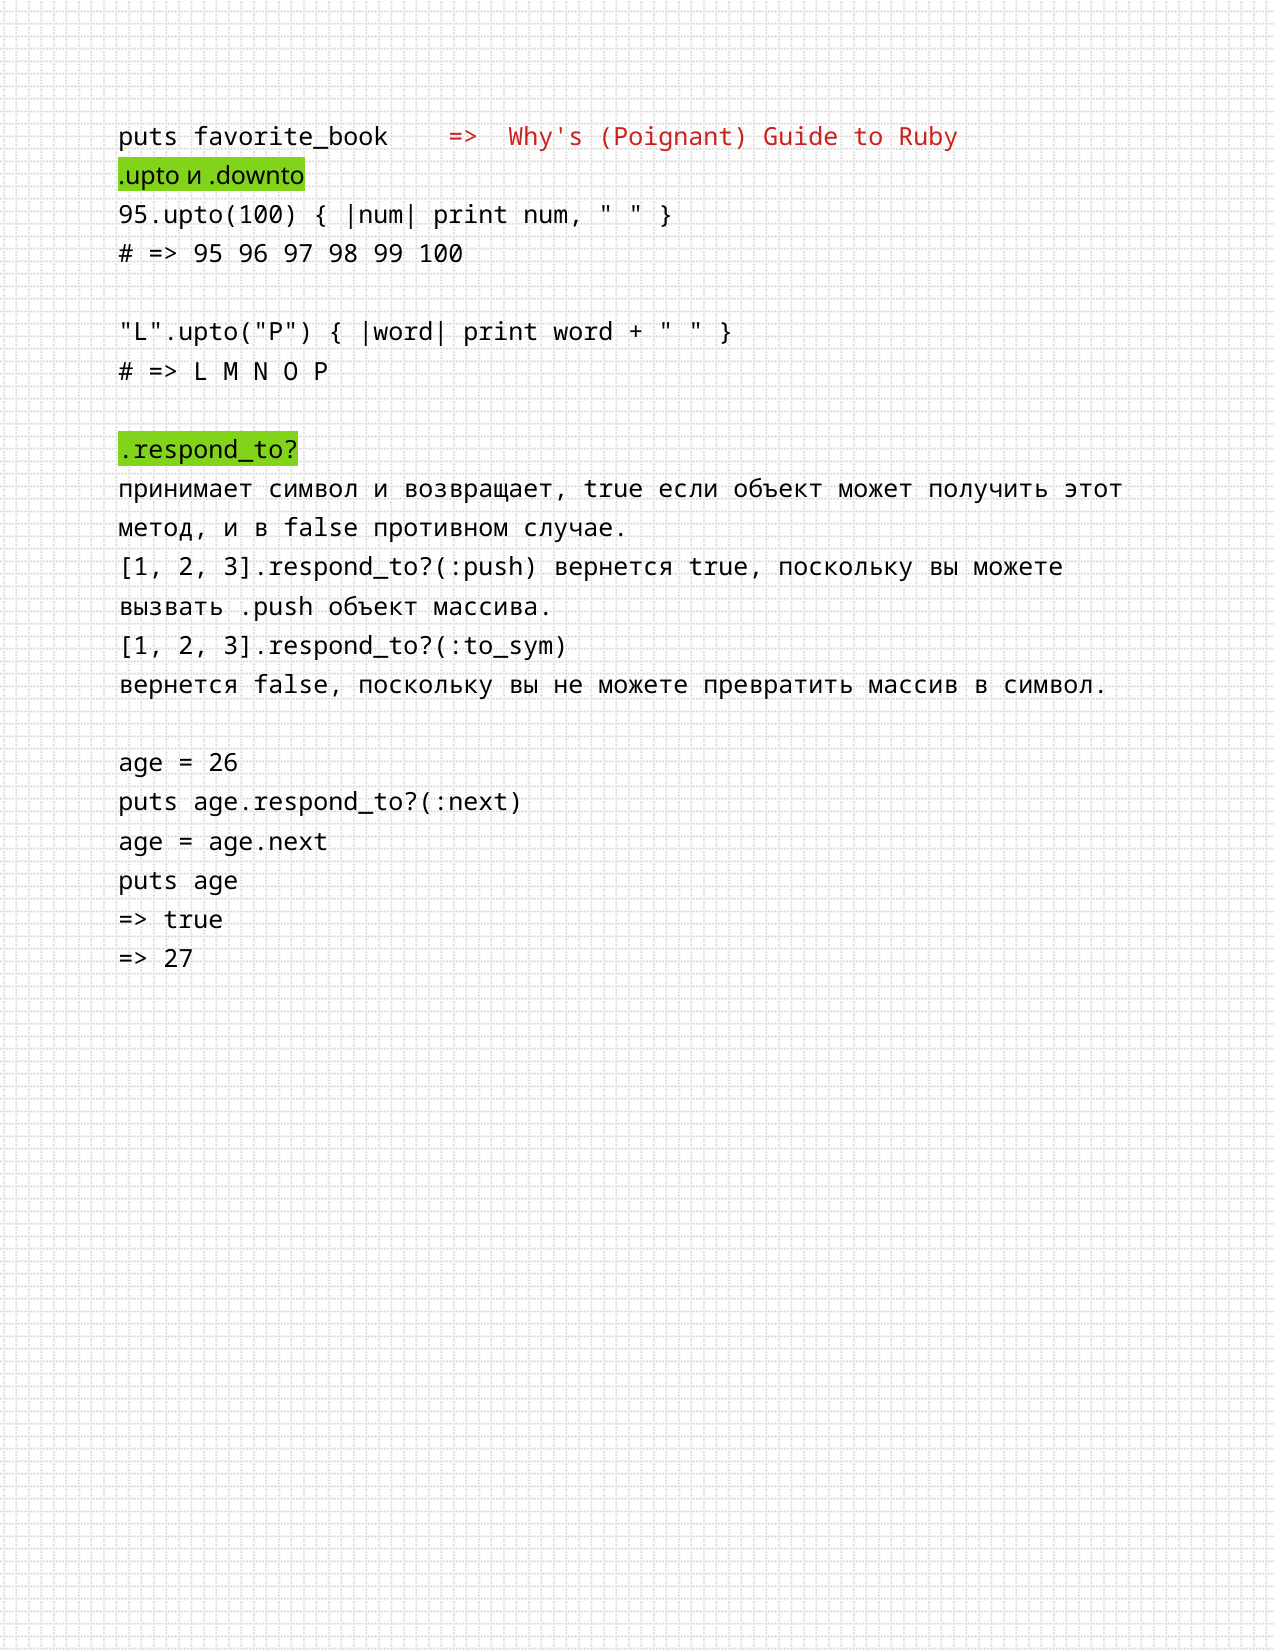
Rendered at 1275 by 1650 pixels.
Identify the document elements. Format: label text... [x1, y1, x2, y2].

text принимает символ и возвращает, true если объект может получить этот метод, и в false противном случае. [118, 471, 1176, 544]
text вернется false, поскольку вы не можете превратить массив в символ. [118, 666, 1176, 701]
text puts age [118, 862, 1176, 896]
text puts age.respond_to?(:next) [118, 784, 1176, 818]
text "L".upto("P") { |word| print word + " " } [118, 314, 1176, 348]
text .upto и .downto [118, 157, 1176, 191]
text # => 95 96 97 98 99 100 [118, 236, 1176, 270]
text age = age.next [118, 823, 1176, 857]
text [1, 2, 3].respond_to?(:push) вернется true, поскольку вы можете вызвать .push объект массива. [118, 549, 1176, 622]
text age = 26 [118, 745, 1176, 779]
text => true [118, 901, 1176, 936]
text [1, 2, 3].respond_to?(:to_sym) [118, 627, 1176, 661]
text # => L M N O P [118, 353, 1176, 387]
text puts favorite_book => Why's (Poignant) Guide to Ruby [118, 118, 1176, 152]
picture [0, 0, 1275, 1650]
text .respond_to? [118, 431, 1176, 466]
text => 27 [118, 941, 1176, 975]
text 95.upto(100) { |num| print num, " " } [118, 196, 1176, 231]
